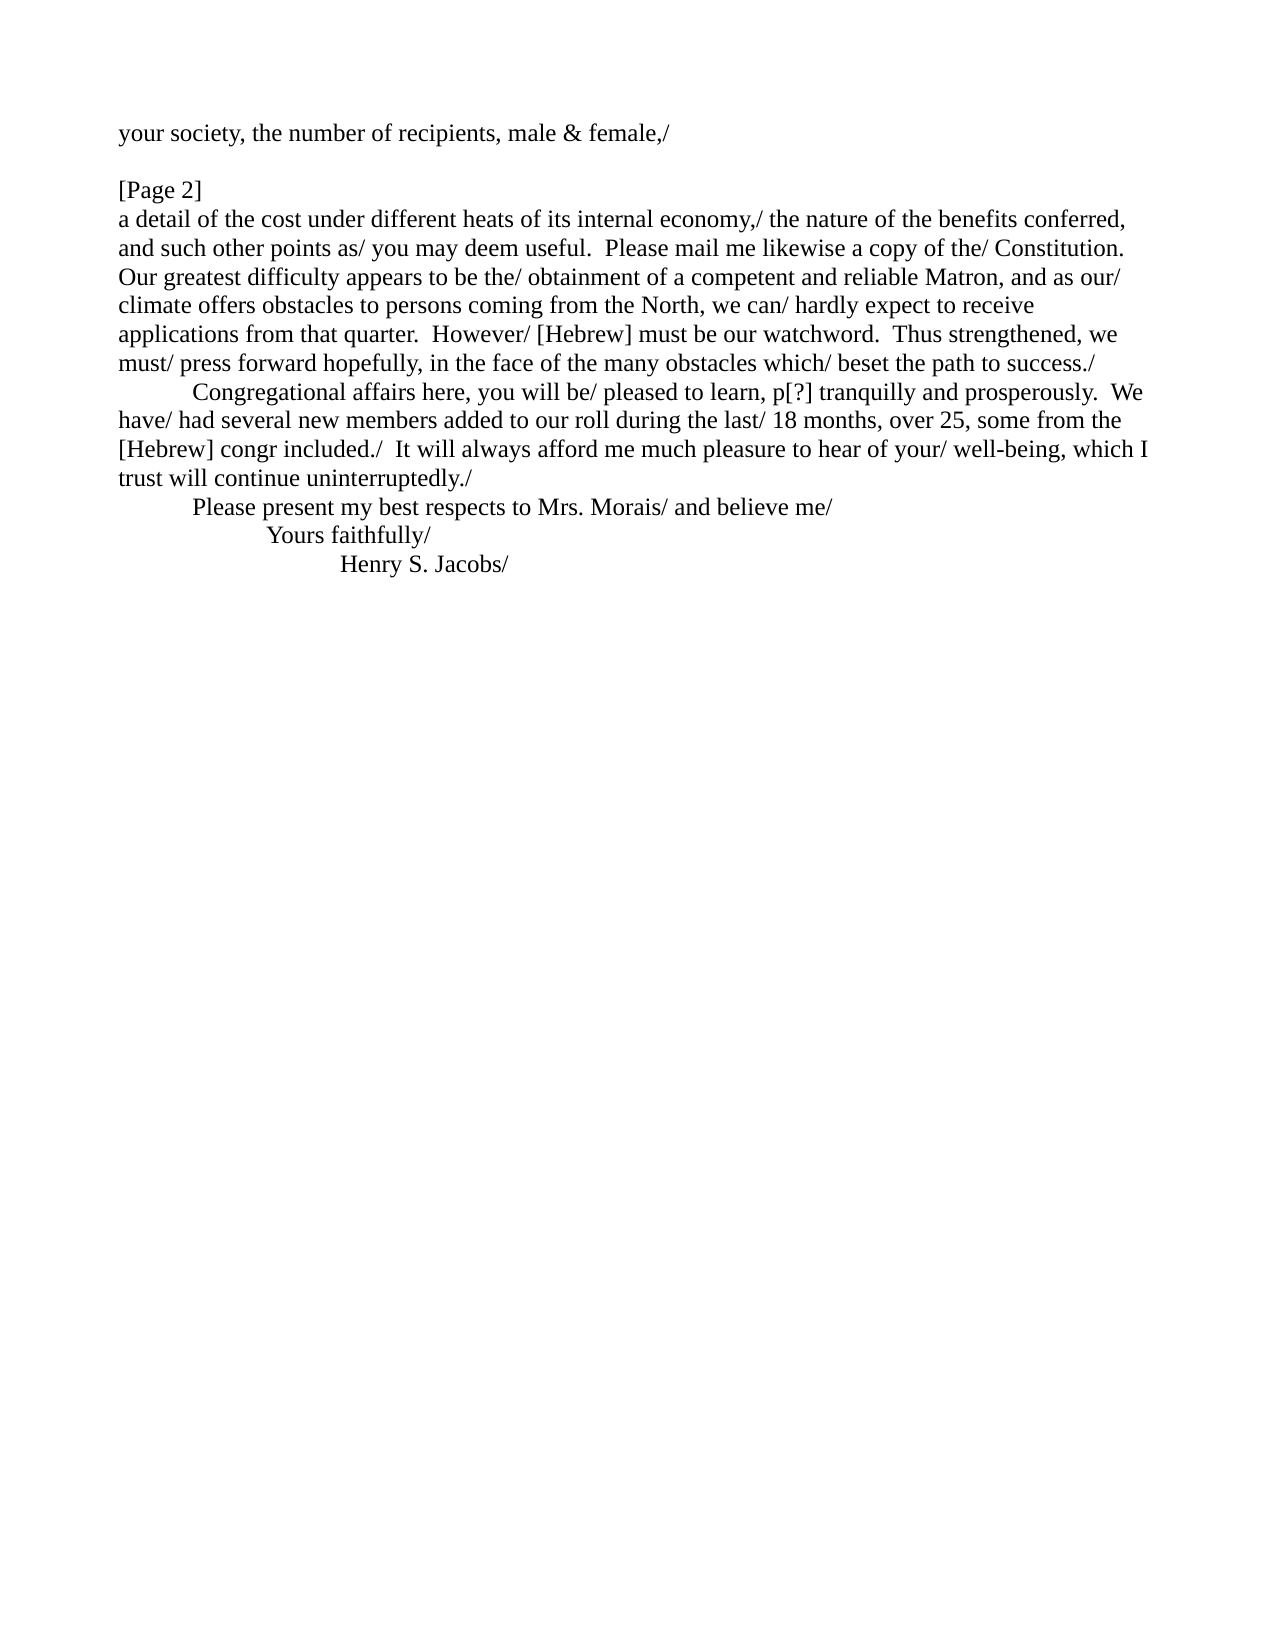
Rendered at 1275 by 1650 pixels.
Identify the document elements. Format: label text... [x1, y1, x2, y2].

text [Page 2] [118, 176, 1157, 204]
text Please present my best respects to Mrs. Morais/ and believe me/ [118, 492, 1157, 521]
text Congregational affairs here, you will be/ pleased to learn, p[?] tranquilly and prosperously. We have/ had several new members added to our roll during the last/ 18 months, over 25, some from the [Hebrew] congr included./ It will always afford me much pleasure to hear of your/ well-being, which I trust will continue uninterruptedly./ [118, 377, 1157, 492]
text Henry S. Jacobs/ [118, 549, 1157, 578]
text a detail of the cost under different heats of its internal economy,/ the nature of the benefits conferred, and such other points as/ you may deem useful. Please mail me likewise a copy of the/ Constitution. Our greatest difficulty appears to be the/ obtainment of a competent and reliable Matron, and as our/ climate offers obstacles to persons coming from the North, we can/ hardly expect to receive applications from that quarter. However/ [Hebrew] must be our watchword. Thus strengthened, we must/ press forward hopefully, in the face of the many obstacles which/ beset the path to success./ [118, 204, 1157, 377]
text your society, the number of recipients, male & female,/ [118, 118, 1157, 147]
text Yours faithfully/ [118, 521, 1157, 549]
